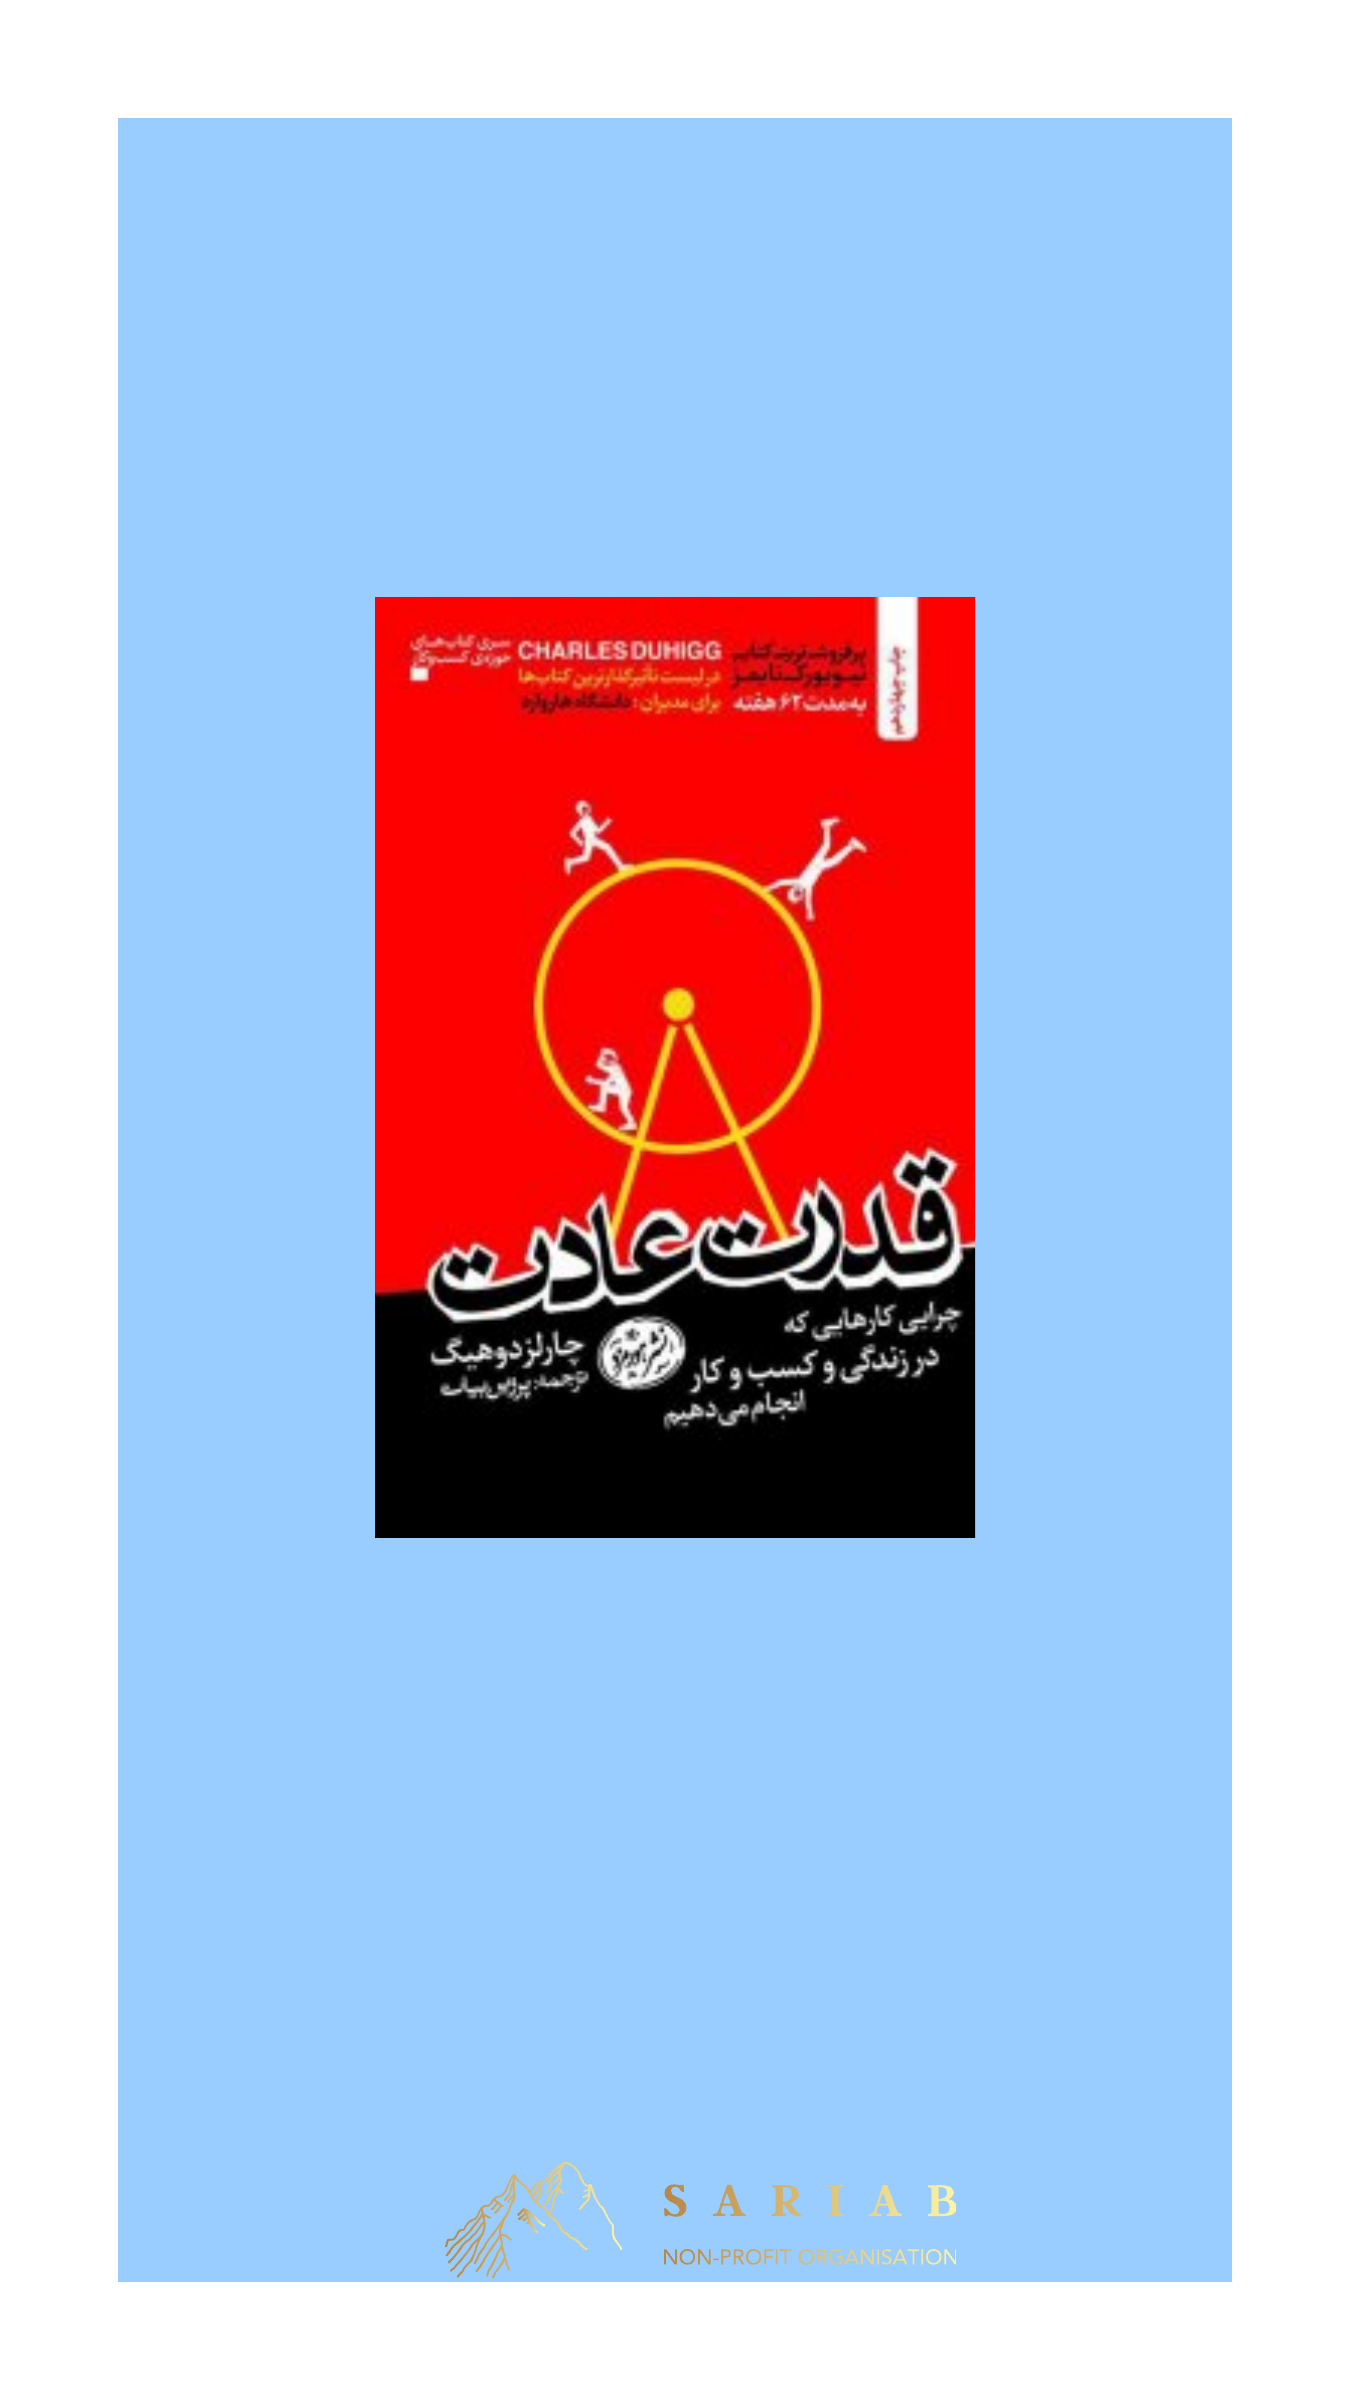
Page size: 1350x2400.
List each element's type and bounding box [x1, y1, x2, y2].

picture [375, 597, 976, 1538]
